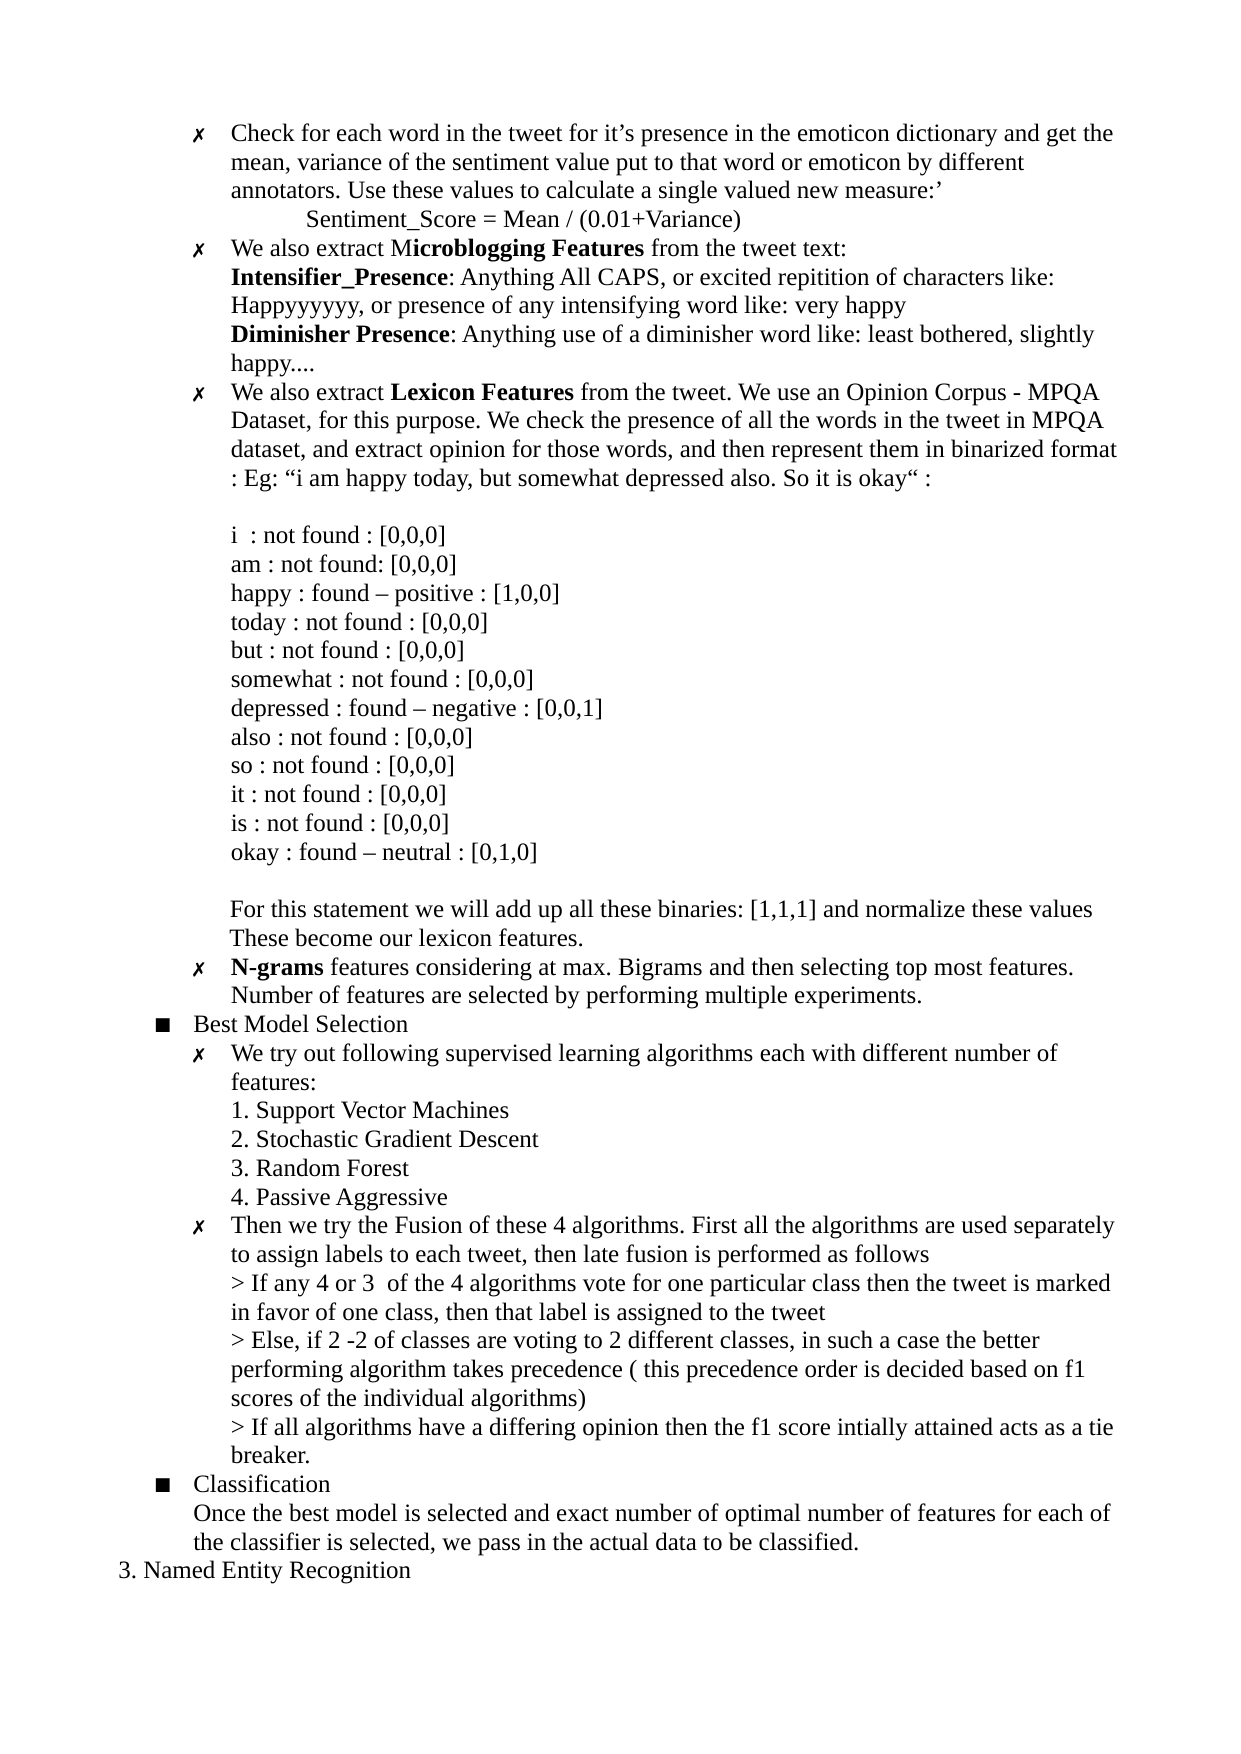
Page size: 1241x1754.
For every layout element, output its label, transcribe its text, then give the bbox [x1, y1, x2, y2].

list Classification [156, 1469, 1122, 1498]
list is : not found : [0,0,0] [193, 808, 1122, 837]
list > If all algorithms have a differing opinion then the f1 score intially attained acts as a tie breaker. [193, 1412, 1122, 1469]
list We also extract Microblogging Features from the tweet text: [193, 233, 1122, 262]
list today : not found : [0,0,0] [193, 607, 1122, 636]
list also : not found : [0,0,0] [193, 722, 1122, 751]
list 3. Random Forest [193, 1153, 1122, 1182]
text 3. Named Entity Recognition [118, 1556, 1122, 1584]
list Then we try the Fusion of these 4 algorithms. First all the algorithms are used separately to assign labels to each tweet, then late fusion is performed as follows [193, 1211, 1122, 1268]
list okay : found – neutral : [0,1,0] [193, 837, 1122, 866]
list so : not found : [0,0,0] [193, 751, 1122, 779]
list N-grams features considering at max. Bigrams and then selecting top most features. Number of features are selected by performing multiple experiments. [193, 952, 1122, 1009]
list Check for each word in the tweet for it’s presence in the emoticon dictionary and get the mean, variance of the sentiment value put to that word or emoticon by different annotators. Use these values to calculate a single valued new measure:’ [193, 118, 1122, 204]
list > Else, if 2 -2 of classes are voting to 2 different classes, in such a case the better performing algorithm takes precedence ( this precedence order is decided based on f1 scores of the individual algorithms) [193, 1326, 1122, 1412]
list i : not found : [0,0,0] [193, 521, 1122, 549]
list happy : found – positive : [1,0,0] [193, 578, 1122, 607]
text For this statement we will add up all these binaries: [1,1,1] and normalize these values These become our lexicon features. [118, 894, 1122, 952]
list Best Model Selection [156, 1009, 1122, 1038]
list but : not found : [0,0,0] [193, 636, 1122, 664]
list We also extract Lexicon Features from the tweet. We use an Opinion Corpus - MPQA Dataset, for this purpose. We check the presence of all the words in the tweet in MPQA dataset, and extract opinion for those words, and then represent them in binarized format : Eg: “i am happy today, but somewhat depressed also. So it is okay“ : [193, 377, 1122, 492]
list > If any 4 or 3 of the 4 algorithms vote for one particular class then the tweet is marked in favor of one class, then that label is assigned to the tweet [193, 1268, 1122, 1326]
list it : not found : [0,0,0] [193, 779, 1122, 808]
list Sentiment_Score = Mean / (0.01+Variance) [268, 204, 1122, 233]
list Diminisher Presence: Anything use of a diminisher word like: least bothered, slightly happy.... [193, 319, 1122, 377]
list somewhat : not found : [0,0,0] [193, 664, 1122, 693]
list Intensifier_Presence: Anything All CAPS, or excited repitition of characters like: Happyyyyyy, or presence of any intensifying word like: very happy [193, 262, 1122, 319]
list We try out following supervised learning algorithms each with different number of features: [193, 1038, 1122, 1096]
list 4. Passive Aggressive [193, 1182, 1122, 1211]
list depressed : found – negative : [0,0,1] [193, 693, 1122, 722]
list Once the best model is selected and exact number of optimal number of features for each of the classifier is selected, we pass in the actual data to be classified. [156, 1498, 1122, 1556]
list 1. Support Vector Machines [193, 1096, 1122, 1124]
list 2. Stochastic Gradient Descent [193, 1124, 1122, 1153]
list am : not found: [0,0,0] [193, 549, 1122, 578]
